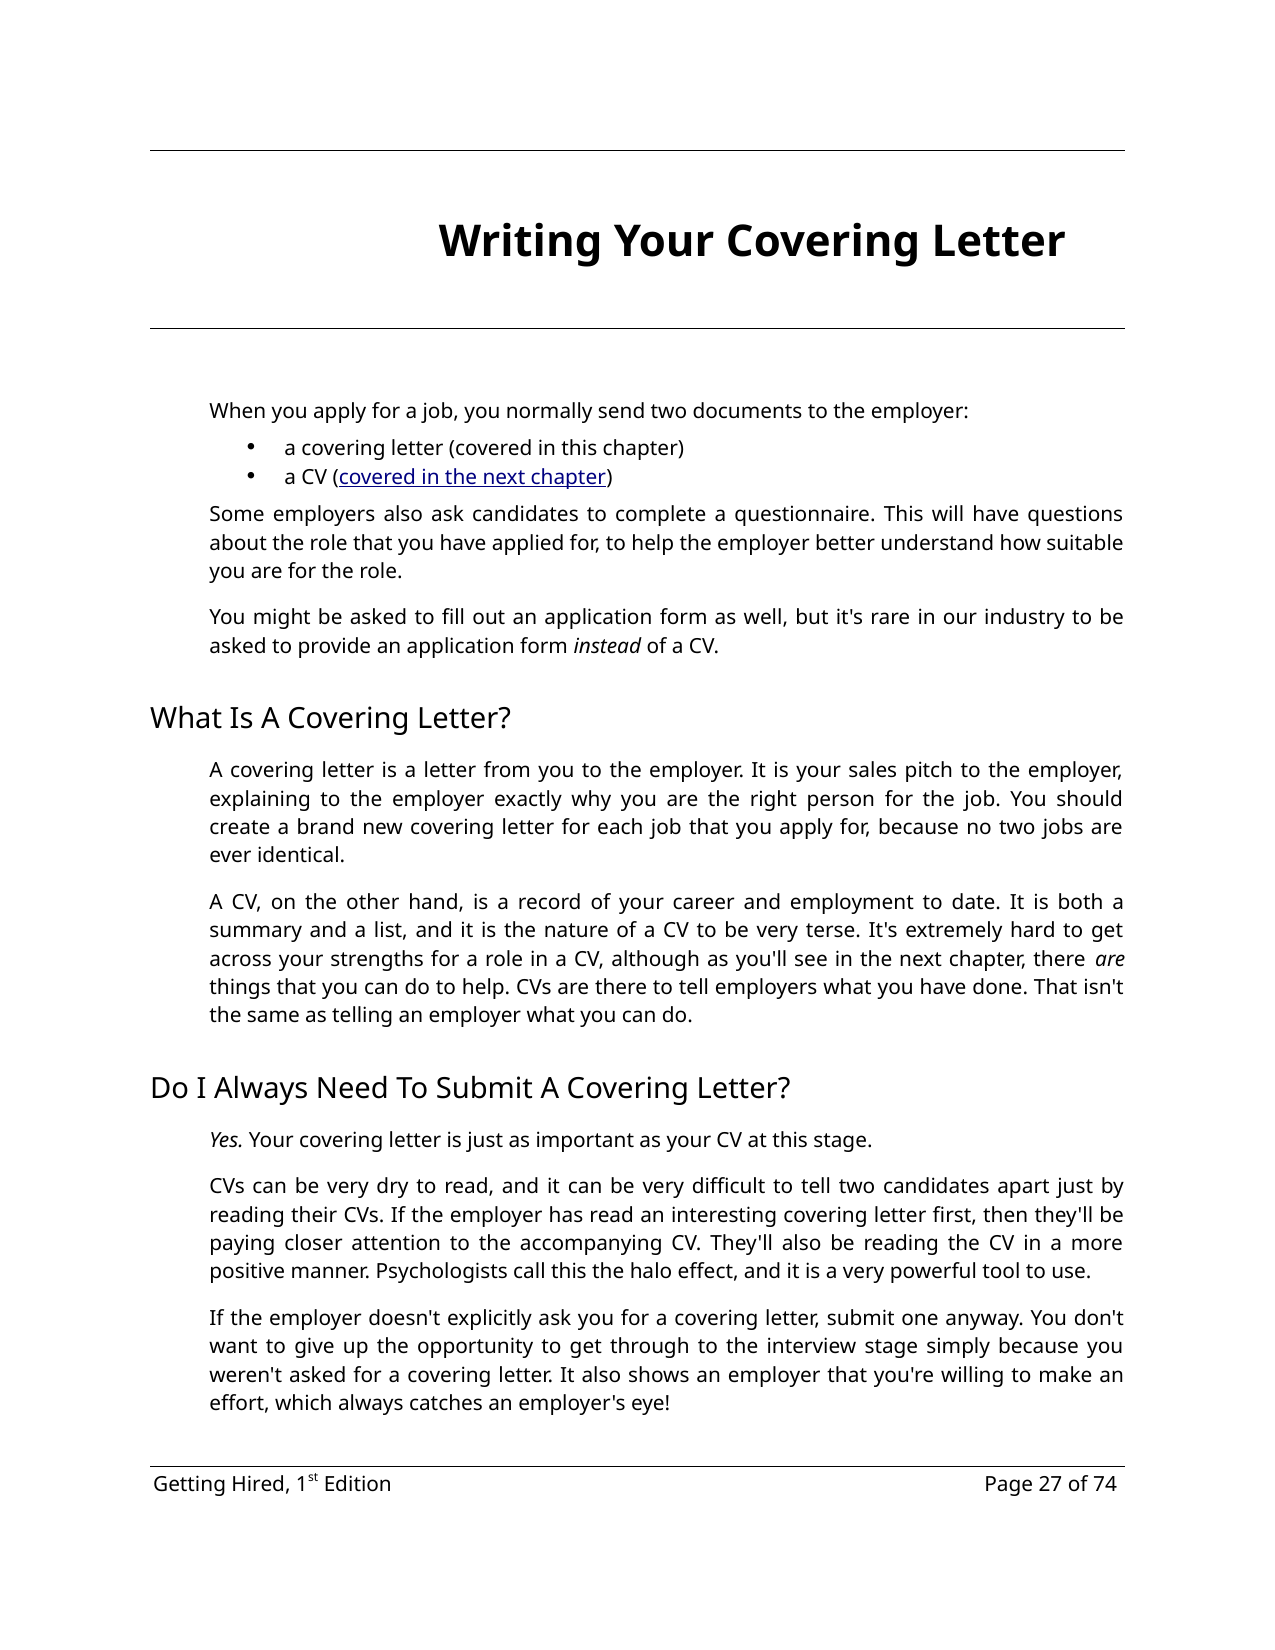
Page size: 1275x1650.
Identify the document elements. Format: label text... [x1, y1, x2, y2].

list a CV (covered in the next chapter) [247, 462, 1125, 490]
subtitle Do I Always Need To Submit A Covering Letter? [150, 1067, 1125, 1107]
text When you apply for a job, you normally send two documents to the employer: [209, 396, 1125, 424]
subtitle What Is A Covering Letter? [150, 698, 1125, 737]
subtitle Writing Your Covering Letter [150, 151, 1125, 328]
text CVs can be very dry to read, and it can be very difficult to tell two candidates apart just by reading their CVs. If the employer has read an interesting covering letter first, then they'll be paying closer attention to the accompanying CV. They'll also be reading the CV in a more positive manner. Psychologists call this the halo effect, and it is a very powerful tool to use. [209, 1171, 1125, 1285]
text If the employer doesn't explicitly ask you for a covering letter, submit one anyway. You don't want to give up the opportunity to get through to the interview stage simply because you weren't asked for a covering letter. It also shows an employer that you're willing to make an effort, which always catches an employer's eye! [209, 1303, 1125, 1417]
text You might be asked to fill out an application form as well, but it's rare in our industry to be asked to provide an application form instead of a CV. [209, 602, 1125, 659]
text A covering letter is a letter from you to the employer. It is your sales pitch to the employer, explaining to the employer exactly why you are the right person for the job. You should create a brand new covering letter for each job that you apply for, because no two jobs are ever identical. [209, 755, 1125, 869]
text A CV, on the other hand, is a record of your career and employment to date. It is both a summary and a list, and it is the nature of a CV to be very terse. It's extremely hard to get across your strengths for a role in a CV, although as you'll see in the next chapter, there are things that you can do to help. CVs are there to tell employers what you have done. That isn't the same as telling an employer what you can do. [209, 887, 1125, 1029]
list a covering letter (covered in this chapter) [247, 433, 1125, 462]
text Some employers also ask candidates to complete a questionnaire. This will have questions about the role that you have applied for, to help the employer better understand how suitable you are for the role. [209, 499, 1125, 584]
text Yes. Your covering letter is just as important as your CV at this stage. [209, 1125, 1125, 1153]
